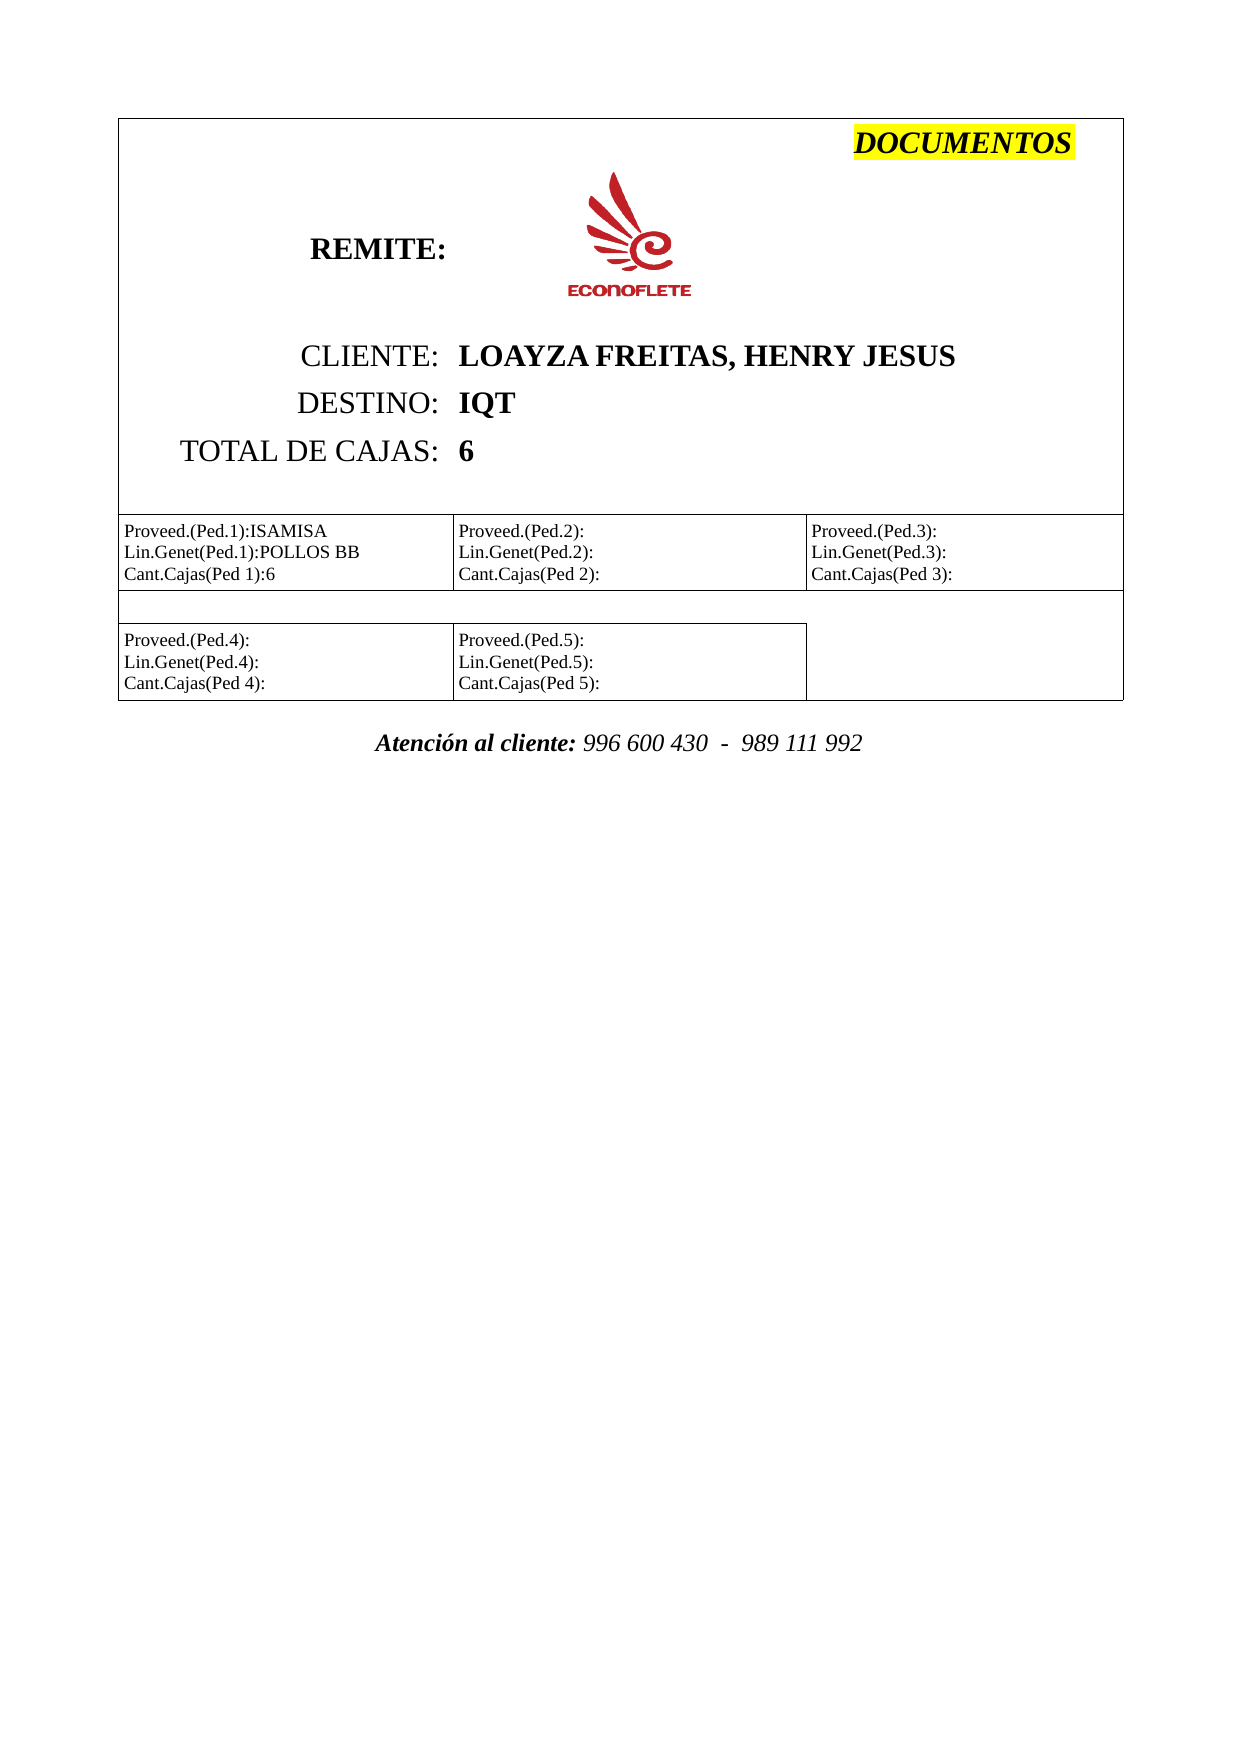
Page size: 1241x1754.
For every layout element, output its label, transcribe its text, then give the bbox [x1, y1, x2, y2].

table_cell CLIENTE: [119, 332, 453, 379]
table_cell [453, 166, 806, 332]
text Atención al cliente: 996 600 430 - 989 111 992 [118, 728, 1122, 757]
table_cell LOAYZA FREITAS, HENRY JESUS [453, 332, 1123, 379]
table_cell [119, 591, 453, 623]
table_cell 6 [453, 426, 1123, 474]
table_header [119, 119, 453, 166]
table_cell Proveed.(Ped.1):ISAMISA Lin.Genet(Ped.1):POLLOS BB Cant.Cajas(Ped 1):6 [119, 515, 453, 590]
table_cell REMITE: [119, 166, 453, 332]
table_header DOCUMENTOS [806, 119, 1123, 166]
table_cell TOTAL DE CAJAS: [119, 426, 453, 474]
table_cell [453, 474, 806, 514]
table_cell Proveed.(Ped.2): Lin.Genet(Ped.2): Cant.Cajas(Ped 2): [454, 515, 806, 590]
table_cell [806, 591, 1123, 623]
table_cell [807, 623, 1123, 699]
table_cell [806, 474, 1123, 514]
table_cell Proveed.(Ped.3): Lin.Genet(Ped.3): Cant.Cajas(Ped 3): [807, 515, 1123, 590]
table_header [453, 119, 806, 166]
table_cell [806, 379, 1123, 426]
table_cell Proveed.(Ped.4): Lin.Genet(Ped.4): Cant.Cajas(Ped 4): [119, 624, 453, 699]
table_cell [806, 166, 1123, 332]
table_cell DESTINO: [119, 379, 453, 426]
table_cell [453, 591, 806, 623]
table_cell IQT [453, 379, 806, 426]
table_cell Proveed.(Ped.5): Lin.Genet(Ped.5): Cant.Cajas(Ped 5): [454, 624, 806, 699]
table_cell [119, 474, 453, 514]
picture [552, 171, 707, 297]
